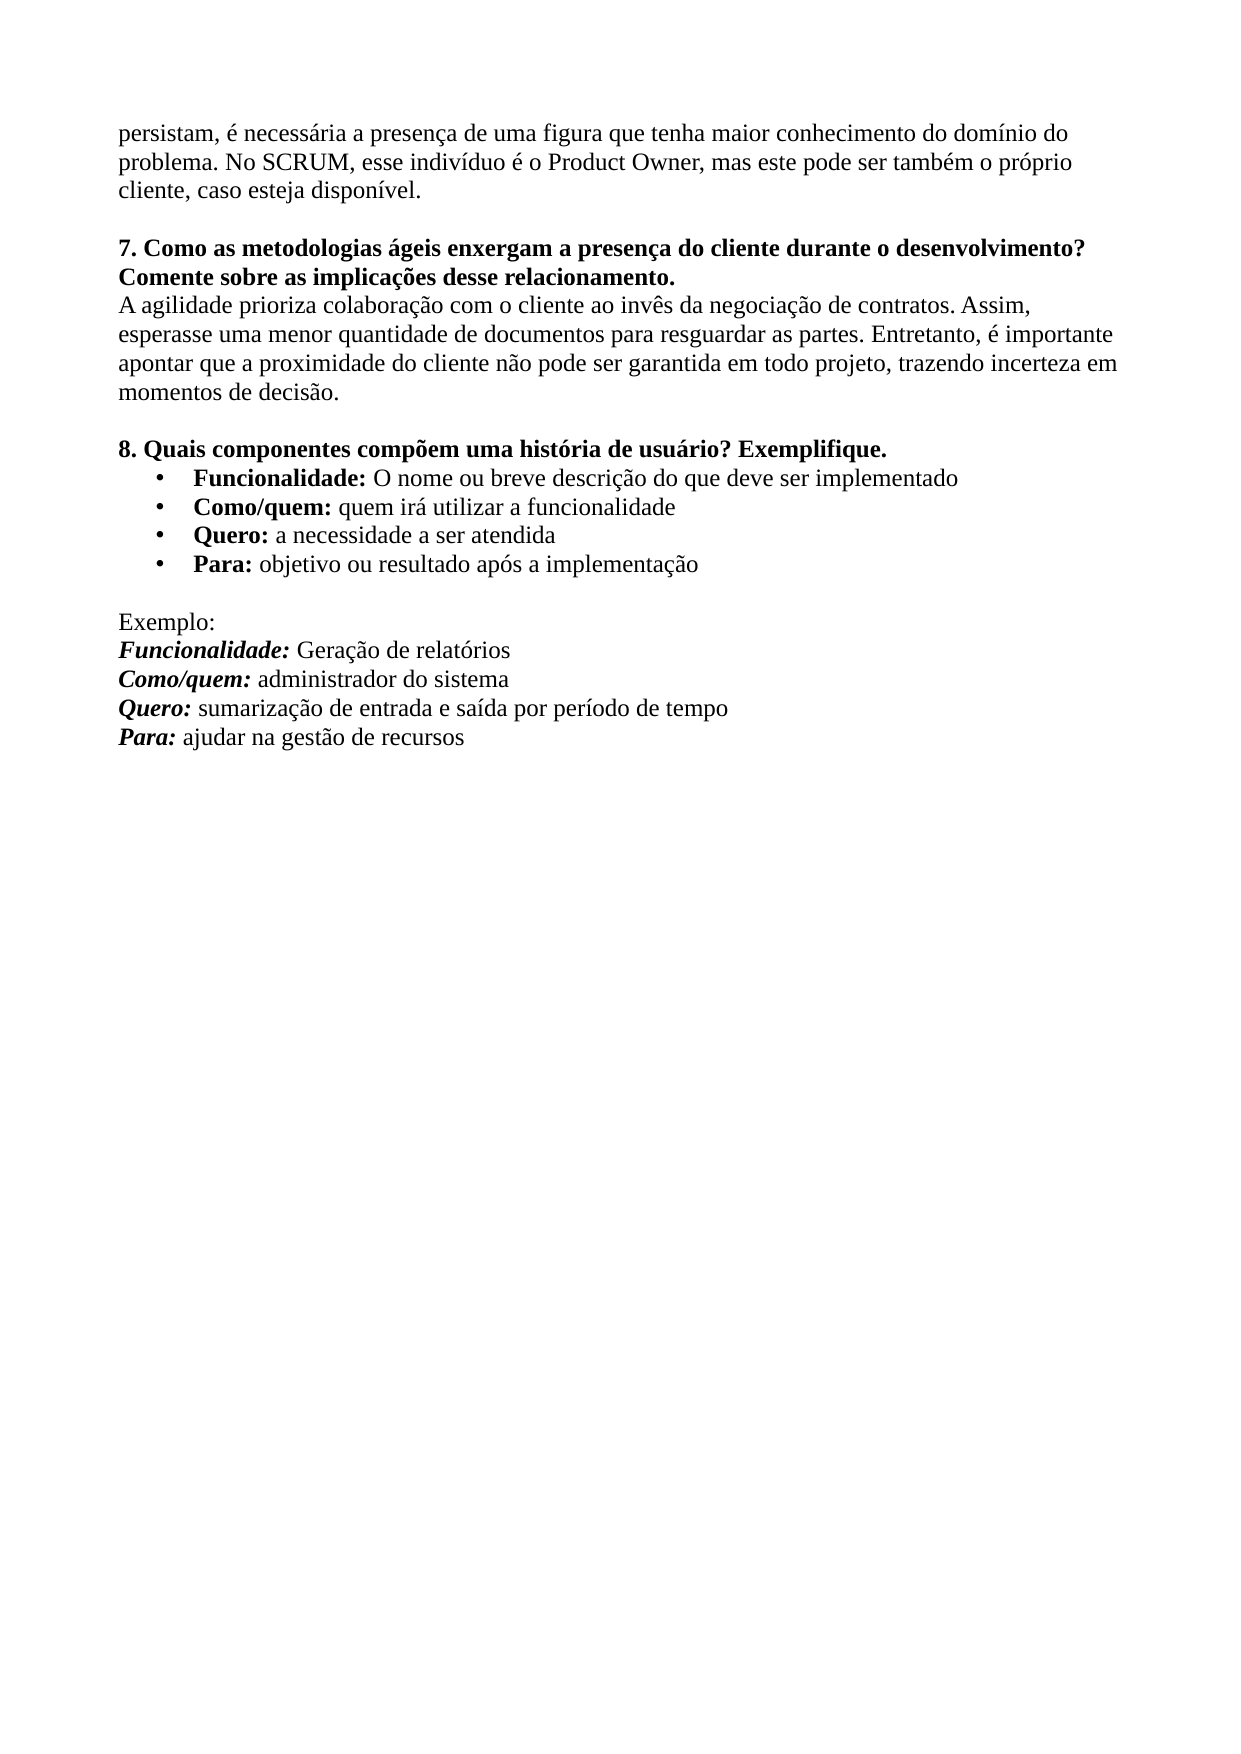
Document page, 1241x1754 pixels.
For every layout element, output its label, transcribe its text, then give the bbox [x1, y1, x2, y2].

text Quero: sumarização de entrada e saída por período de tempo [118, 693, 1122, 722]
list Funcionalidade: O nome ou breve descrição do que deve ser implementado [156, 463, 1122, 492]
text A agilidade prioriza colaboração com o cliente ao invês da negociação de contratos. Assim, esperasse uma menor quantidade de documentos para resguardar as partes. Entretanto, é importante apontar que a proximidade do cliente não pode ser garantida em todo projeto, trazendo incerteza em momentos de decisão. [118, 291, 1122, 406]
text Funcionalidade: Geração de relatórios [118, 636, 1122, 664]
text 8. Quais componentes compõem uma história de usuário? Exemplifique. [118, 434, 1122, 463]
text Exemplo: [118, 607, 1122, 636]
text persistam, é necessária a presença de uma figura que tenha maior conhecimento do domínio do problema. No SCRUM, esse indivíduo é o Product Owner, mas este pode ser também o próprio cliente, caso esteja disponível. [118, 118, 1122, 204]
list Para: objetivo ou resultado após a implementação [156, 549, 1122, 578]
text 7. Como as metodologias ágeis enxergam a presença do cliente durante o desenvolvimento? Comente sobre as implicações desse relacionamento. [118, 233, 1122, 291]
text Como/quem: administrador do sistema [118, 664, 1122, 693]
list Quero: a necessidade a ser atendida [156, 521, 1122, 549]
list Como/quem: quem irá utilizar a funcionalidade [156, 492, 1122, 521]
text Para: ajudar na gestão de recursos [118, 722, 1122, 751]
